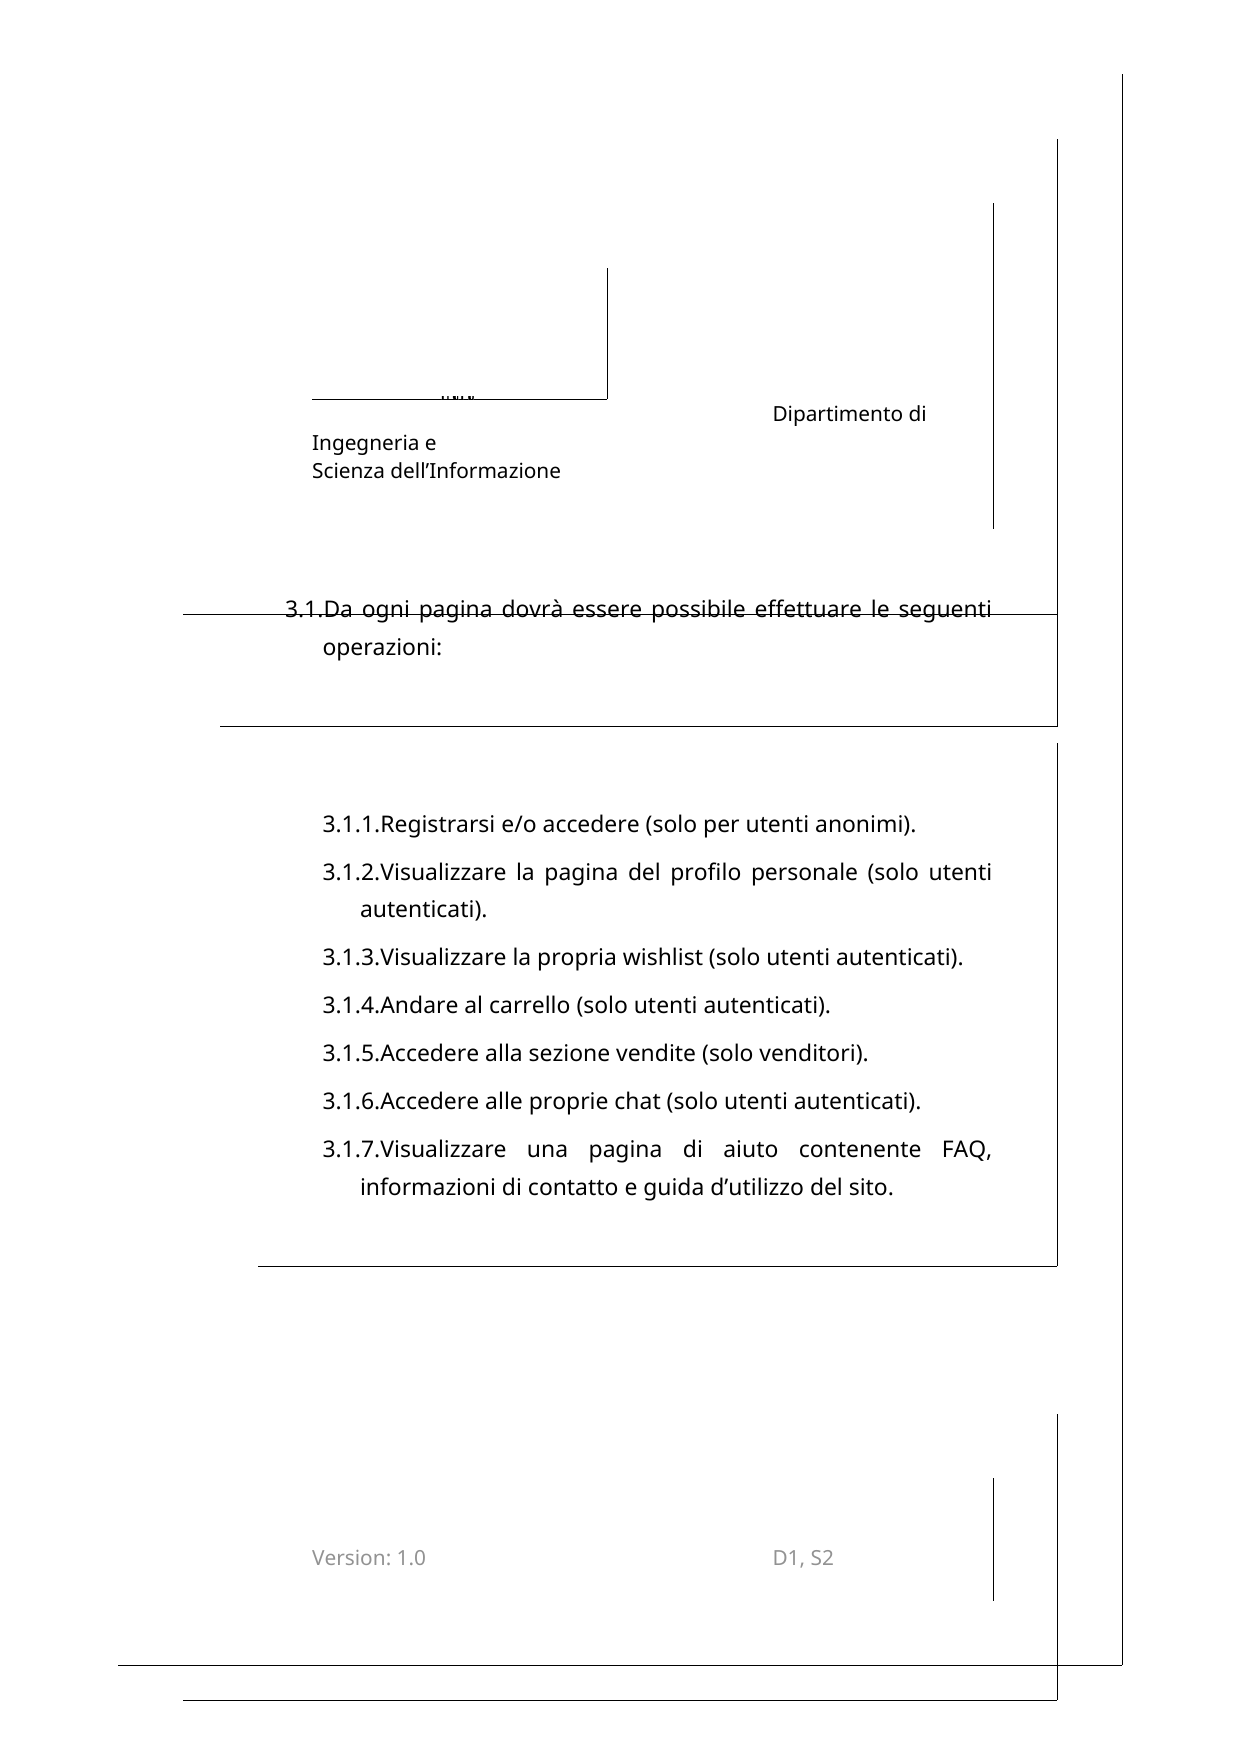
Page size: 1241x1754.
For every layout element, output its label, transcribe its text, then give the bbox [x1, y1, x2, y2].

list Andare al carrello (solo utenti autenticati). [258, 924, 1057, 972]
list Visualizzare una pagina di aiuto contenente FAQ, informazioni di contatto e guida d’utilizzo del sito. [258, 1068, 1057, 1266]
list Accedere alla sezione vendite (solo venditori). [258, 972, 1057, 1020]
list Registrarsi e/o accedere (solo per utenti anonimi). [258, 743, 1057, 791]
list Visualizzare la pagina del profilo personale (solo utenti autenticati). [258, 791, 1057, 877]
list Da ogni pagina dovrà essere possibile effettuare le seguenti operazioni: [220, 529, 1057, 726]
list Visualizzare la propria wishlist (solo utenti autenticati). [258, 877, 1057, 924]
list Accedere alle proprie chat (solo utenti autenticati). [258, 1020, 1057, 1068]
